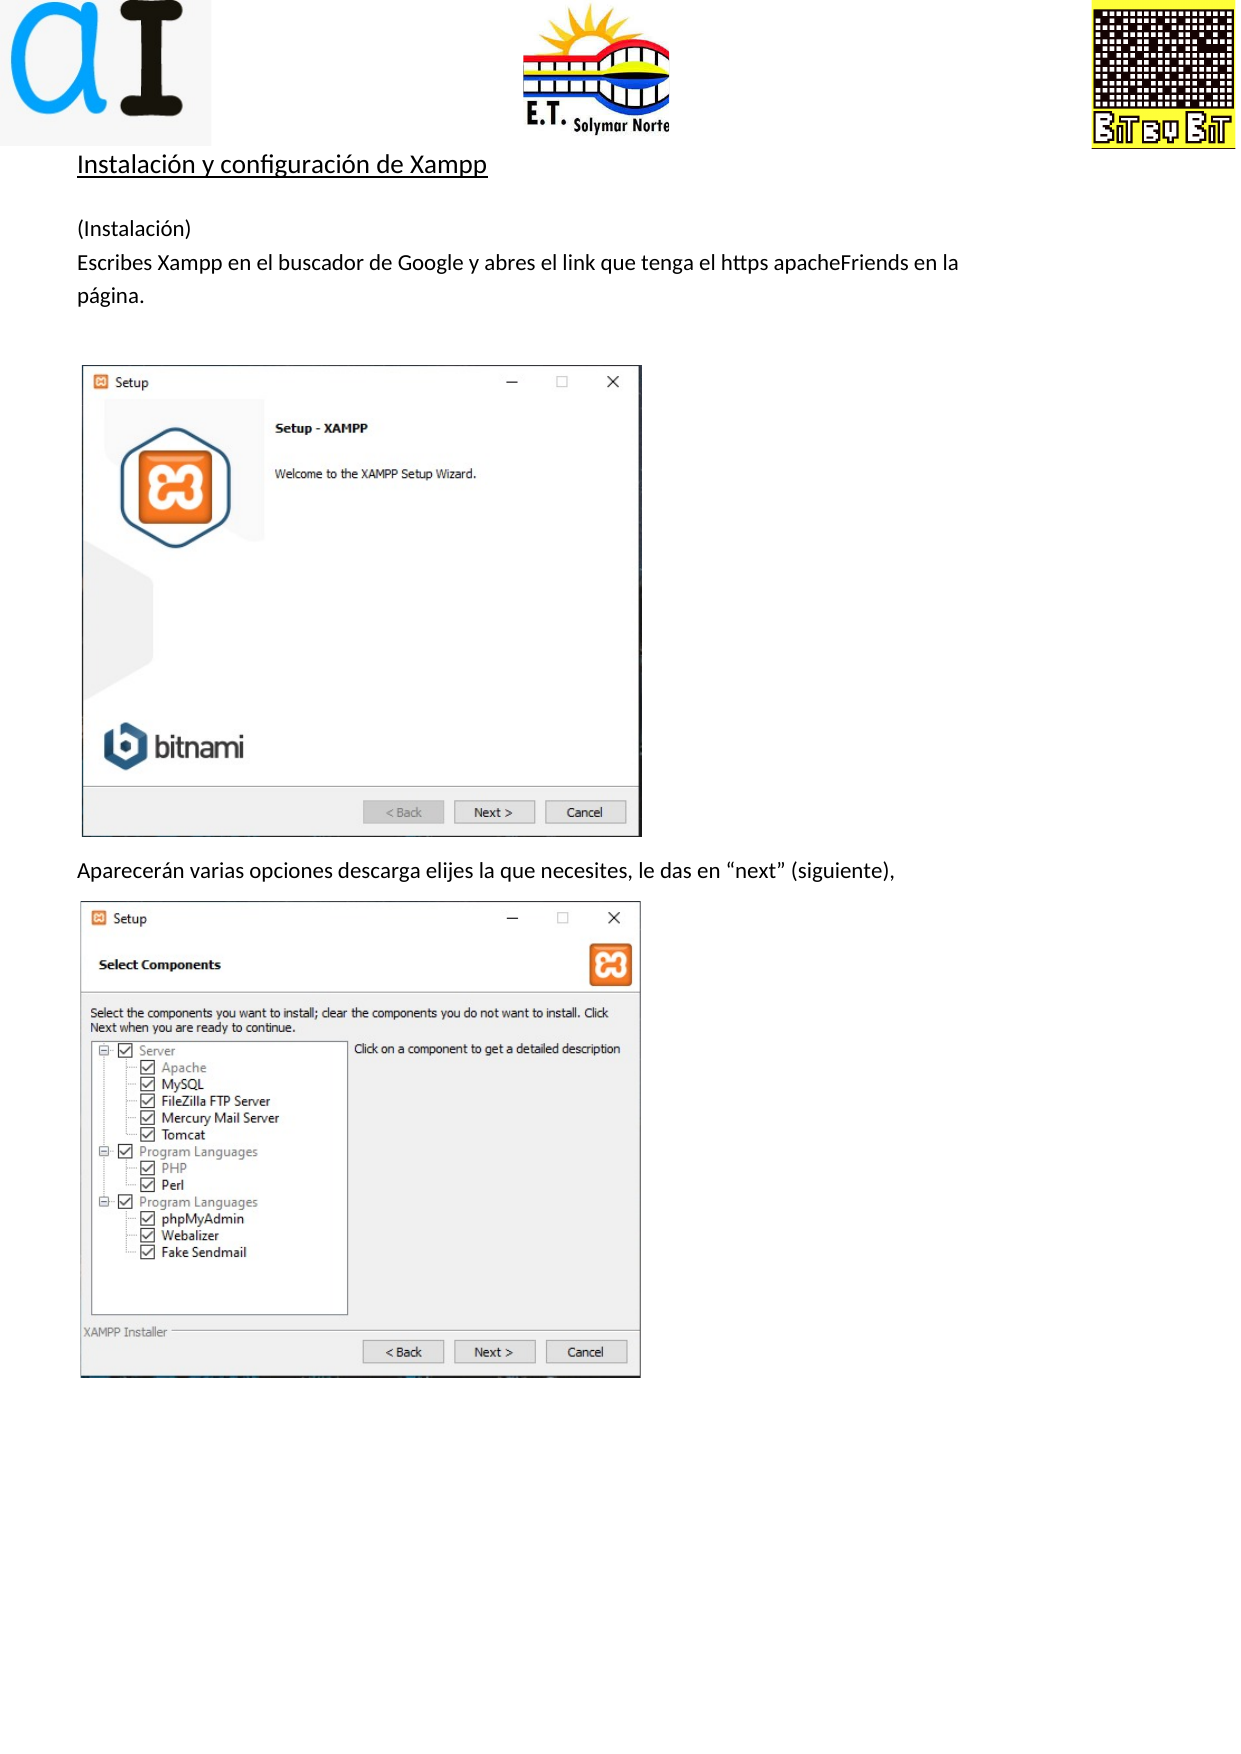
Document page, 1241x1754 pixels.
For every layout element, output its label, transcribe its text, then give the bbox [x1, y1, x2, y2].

text Instalación y configuración de Xampp [77, 148, 1019, 181]
picture [1091, 0, 1236, 149]
picture [80, 901, 641, 1378]
text Aparecerán varias opciones descarga elijes la que necesites, le das en “next” (siguiente), [77, 856, 1019, 884]
picture [523, 0, 670, 146]
text (Instalación) [77, 214, 1019, 242]
picture [81, 365, 642, 837]
text Escribes Xampp en el buscador de Google y abres el link que tenga el https apacheFriends en la página. [77, 248, 1019, 309]
picture [0, 0, 212, 146]
